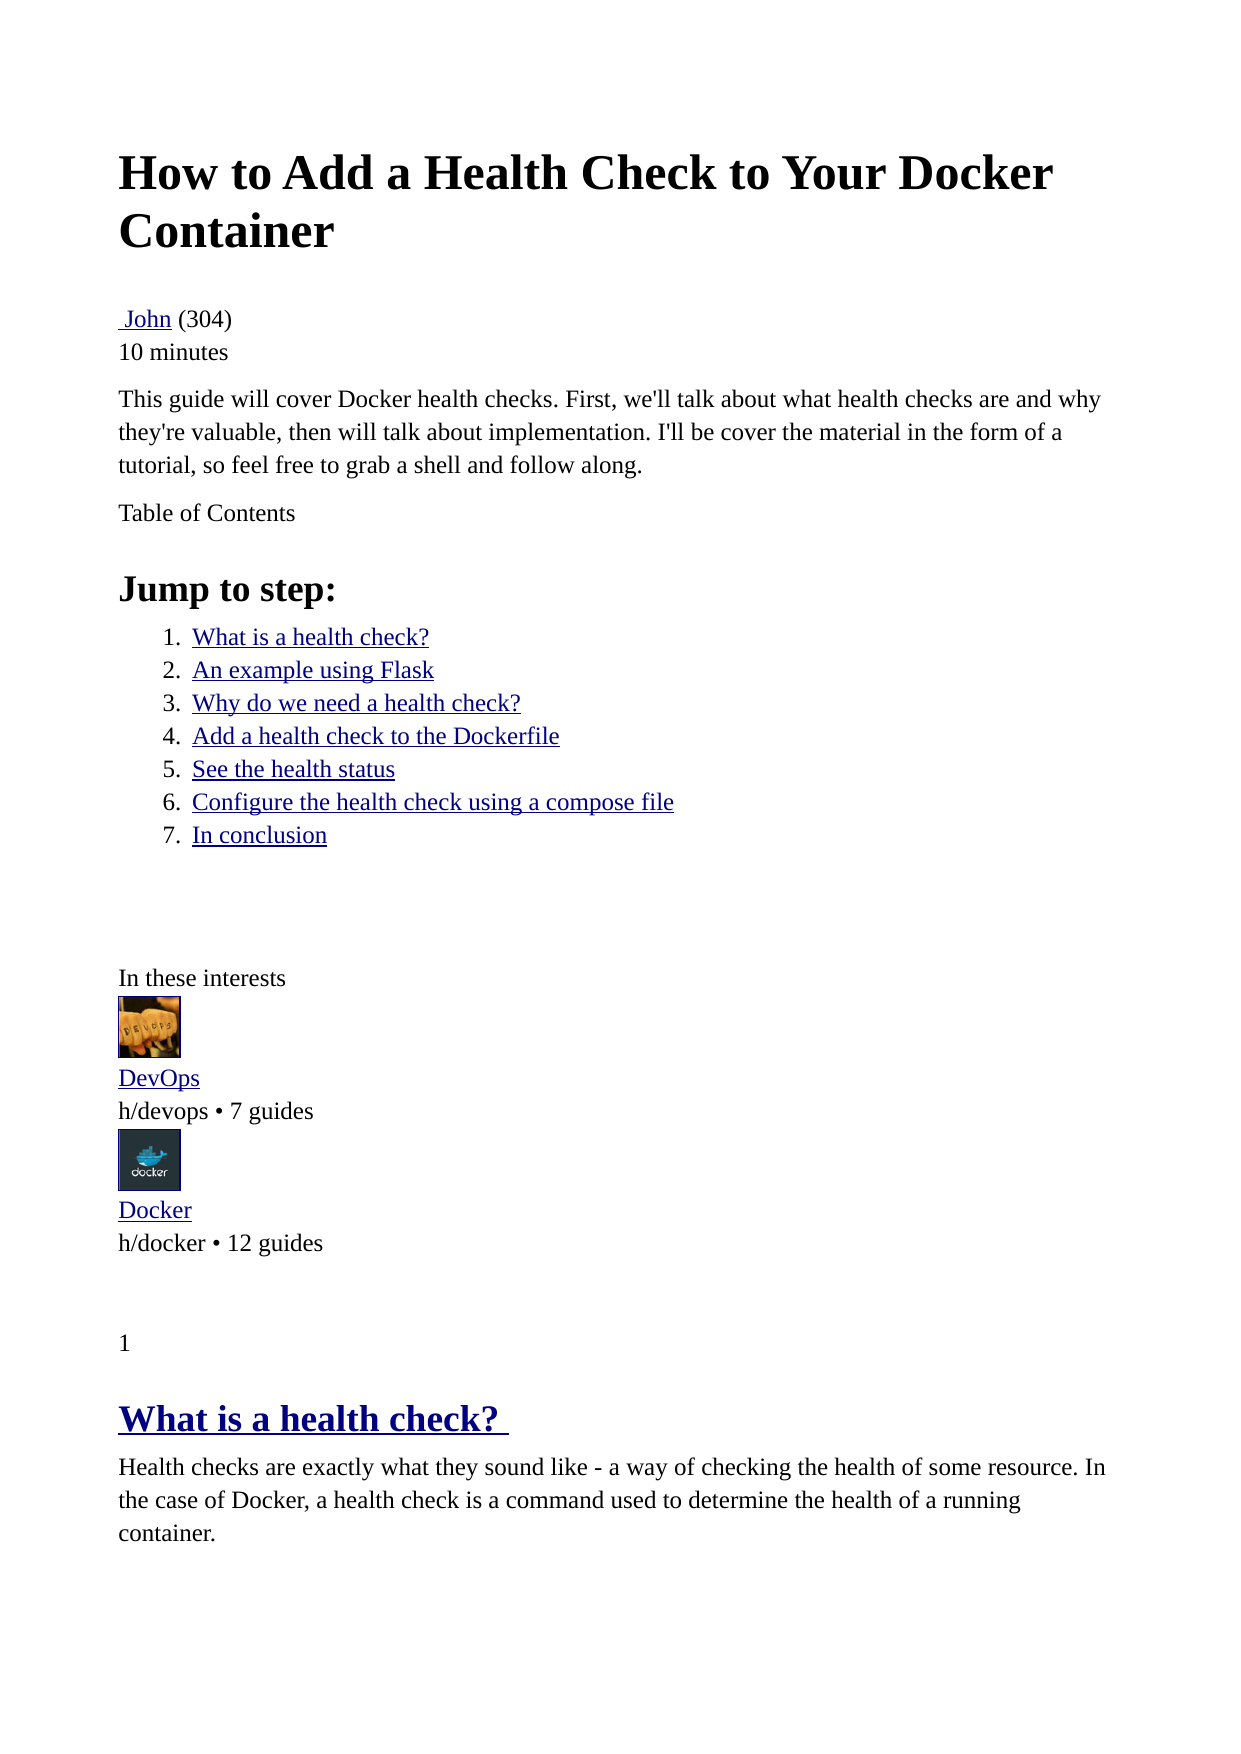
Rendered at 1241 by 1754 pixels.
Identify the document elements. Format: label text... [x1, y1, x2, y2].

subtitle What is a health check? [118, 1396, 1122, 1439]
subtitle Jump to step: [118, 566, 1122, 609]
text Docker [118, 1196, 1122, 1224]
list Configure the health check using a compose file [162, 787, 1122, 816]
text John (304) [118, 304, 1122, 332]
text Health checks are exactly what they sound like - a way of checking the health of some resource. In the case of Docker, a health check is a command used to determine the health of a running container. [118, 1452, 1122, 1546]
text h/docker • 12 guides [118, 1228, 1122, 1257]
list Add a health check to the Dockerfile [162, 721, 1122, 750]
list See the health status [162, 754, 1122, 783]
text DevOps [118, 1063, 1122, 1091]
list An example using Flask [162, 655, 1122, 684]
text h/devops • 7 guides [118, 1096, 1122, 1124]
subtitle How to Add a Health Check to Your Docker Container [118, 143, 1122, 258]
list Why do we need a health check? [162, 688, 1122, 717]
text This guide will cover Docker health checks. First, we'll talk about what health checks are and why they're valuable, then will talk about implementation. I'll be cover the material in the form of a tutorial, so feel free to grab a shell and follow along. [118, 384, 1122, 479]
picture [119, 1130, 179, 1190]
text 10 minutes [118, 337, 1122, 365]
list What is a health check? [162, 622, 1122, 651]
list In conclusion [162, 820, 1122, 849]
text 1 [118, 1328, 1122, 1356]
text In these interests [118, 963, 1122, 992]
text Table of Contents [118, 498, 1122, 527]
picture [119, 997, 179, 1057]
